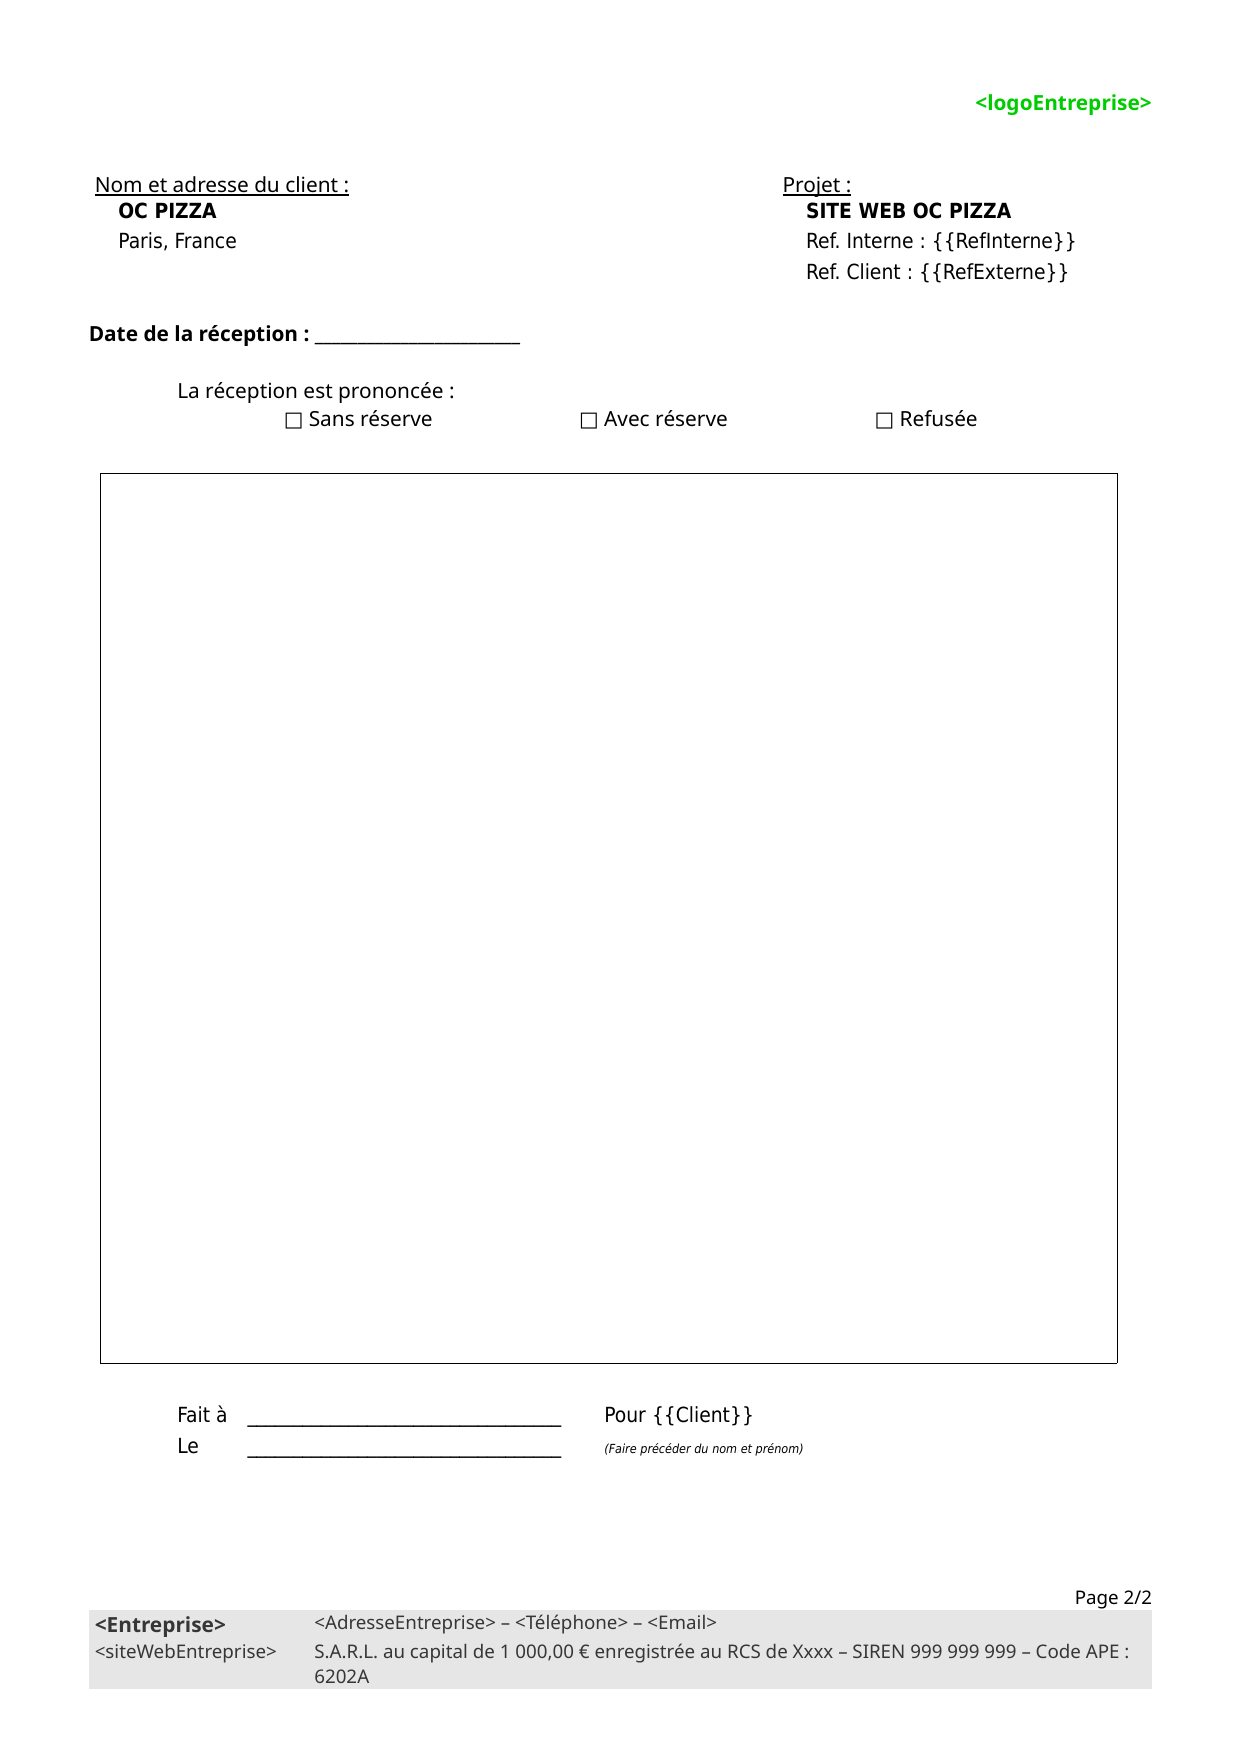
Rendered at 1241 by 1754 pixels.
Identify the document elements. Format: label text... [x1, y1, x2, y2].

text Fait à Pour {{Client}} [177, 1403, 1152, 1428]
text Le (Faire précéder du nom et prénom) [177, 1434, 1152, 1458]
text □ Sans réserve □ Avec réserve □ Refusée [283, 404, 1152, 433]
text La réception est prononcée : [177, 376, 1152, 404]
text Date de la réception : ________________________ [88, 319, 1152, 347]
